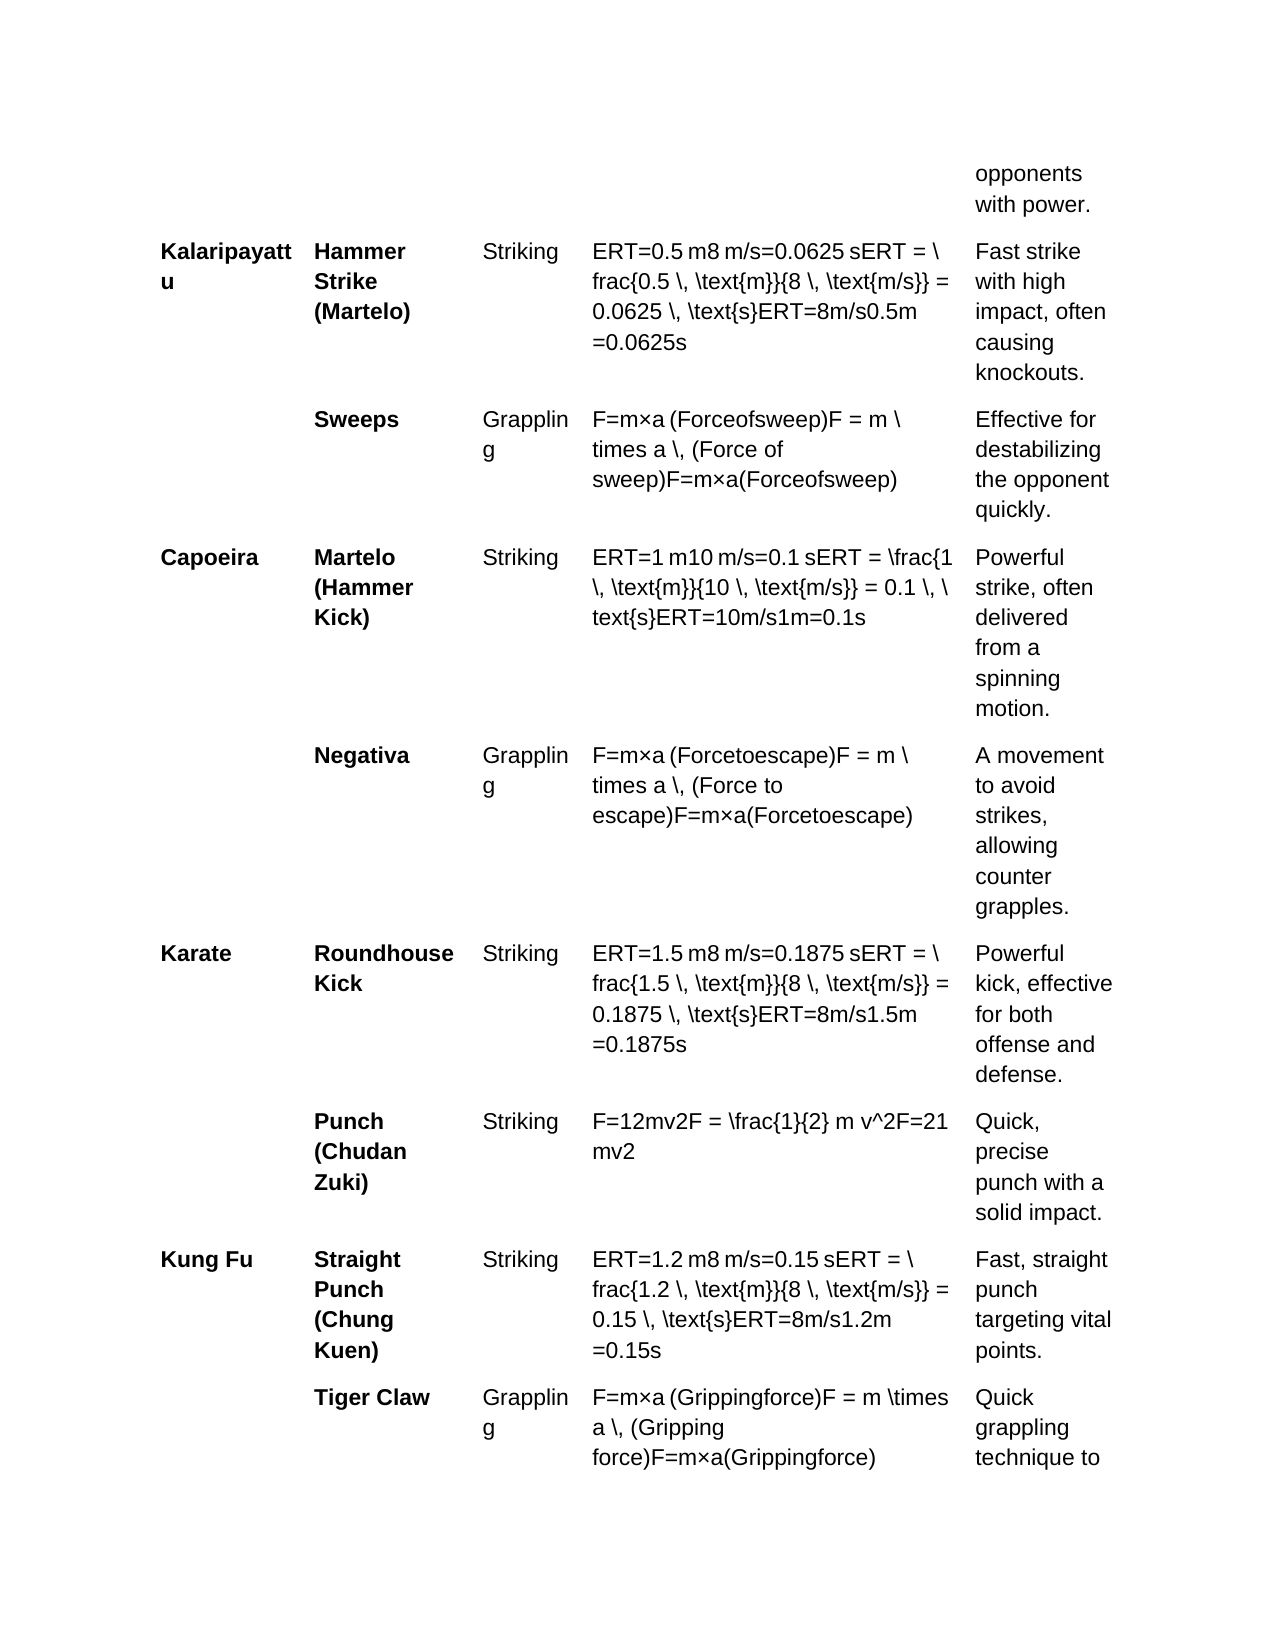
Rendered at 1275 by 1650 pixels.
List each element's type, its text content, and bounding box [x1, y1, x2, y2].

table_cell [150, 150, 303, 227]
table_cell Striking [472, 228, 582, 395]
table_cell [150, 1098, 303, 1236]
table_cell [150, 395, 303, 533]
table_cell [150, 1373, 303, 1500]
table_cell Capoeira [150, 533, 303, 731]
table_cell Hammer Strike (Martelo) [304, 228, 472, 395]
table_cell Grappling [472, 1373, 582, 1500]
table_cell Kalaripayattu [150, 228, 303, 395]
table_cell F=m×a (Grippingforce)F = m \times a \, (Gripping force)F=m×a(Grippingforce) [582, 1373, 965, 1500]
table_cell ERT=1 m10 m/s=0.1 sERT = \frac{1 \, \text{m}}{10 \, \text{m/s}} = 0.1 \, \text{s}ERT=10m/s1m​=0.1s [582, 533, 965, 731]
table_cell Fast strike with high impact, often causing knockouts. [965, 228, 1125, 395]
table_cell Martelo (Hammer Kick) [304, 533, 472, 731]
table_cell Powerful strike, often delivered from a spinning motion. [965, 533, 1125, 731]
table_cell ERT=0.5 m8 m/s=0.0625 sERT = \frac{0.5 \, \text{m}}{8 \, \text{m/s}} = 0.0625 \, \text{s}ERT=8m/s0.5m​=0.0625s [582, 228, 965, 395]
table_cell [304, 150, 472, 227]
table_cell Straight Punch (Chung Kuen) [304, 1236, 472, 1373]
table_cell Striking [472, 1098, 582, 1236]
table_cell F=m×a (Forceofsweep)F = m \times a \, (Force of sweep)F=m×a(Forceofsweep) [582, 395, 965, 533]
table_cell Grappling [472, 731, 582, 930]
table_cell [582, 150, 965, 227]
table_cell Grappling [472, 395, 582, 533]
table_cell Quick grappling technique to [965, 1373, 1125, 1500]
table_cell Powerful kick, effective for both offense and defense. [965, 930, 1125, 1098]
table_cell Punch (Chudan Zuki) [304, 1098, 472, 1236]
table_cell Striking [472, 930, 582, 1098]
table_cell Roundhouse Kick [304, 930, 472, 1098]
table_cell Fast, straight punch targeting vital points. [965, 1236, 1125, 1373]
table_cell Sweeps [304, 395, 472, 533]
table_cell opponents with power. [965, 150, 1125, 227]
table_cell F=m×a (Forcetoescape)F = m \times a \, (Force to escape)F=m×a(Forcetoescape) [582, 731, 965, 930]
table_cell [150, 731, 303, 930]
table_cell Tiger Claw [304, 1373, 472, 1500]
table_cell Karate [150, 930, 303, 1098]
table_cell ERT=1.2 m8 m/s=0.15 sERT = \frac{1.2 \, \text{m}}{8 \, \text{m/s}} = 0.15 \, \text{s}ERT=8m/s1.2m​=0.15s [582, 1236, 965, 1373]
table_cell Striking [472, 533, 582, 731]
table_cell [472, 150, 582, 227]
table_cell F=12mv2F = \frac{1}{2} m v^2F=21​mv2 [582, 1098, 965, 1236]
table_cell Striking [472, 1236, 582, 1373]
table_cell Kung Fu [150, 1236, 303, 1373]
table_cell Negativa [304, 731, 472, 930]
table_cell ERT=1.5 m8 m/s=0.1875 sERT = \frac{1.5 \, \text{m}}{8 \, \text{m/s}} = 0.1875 \, \text{s}ERT=8m/s1.5m​=0.1875s [582, 930, 965, 1098]
table_cell Effective for destabilizing the opponent quickly. [965, 395, 1125, 533]
table_cell A movement to avoid strikes, allowing counter grapples. [965, 731, 1125, 930]
table_cell Quick, precise punch with a solid impact. [965, 1098, 1125, 1236]
